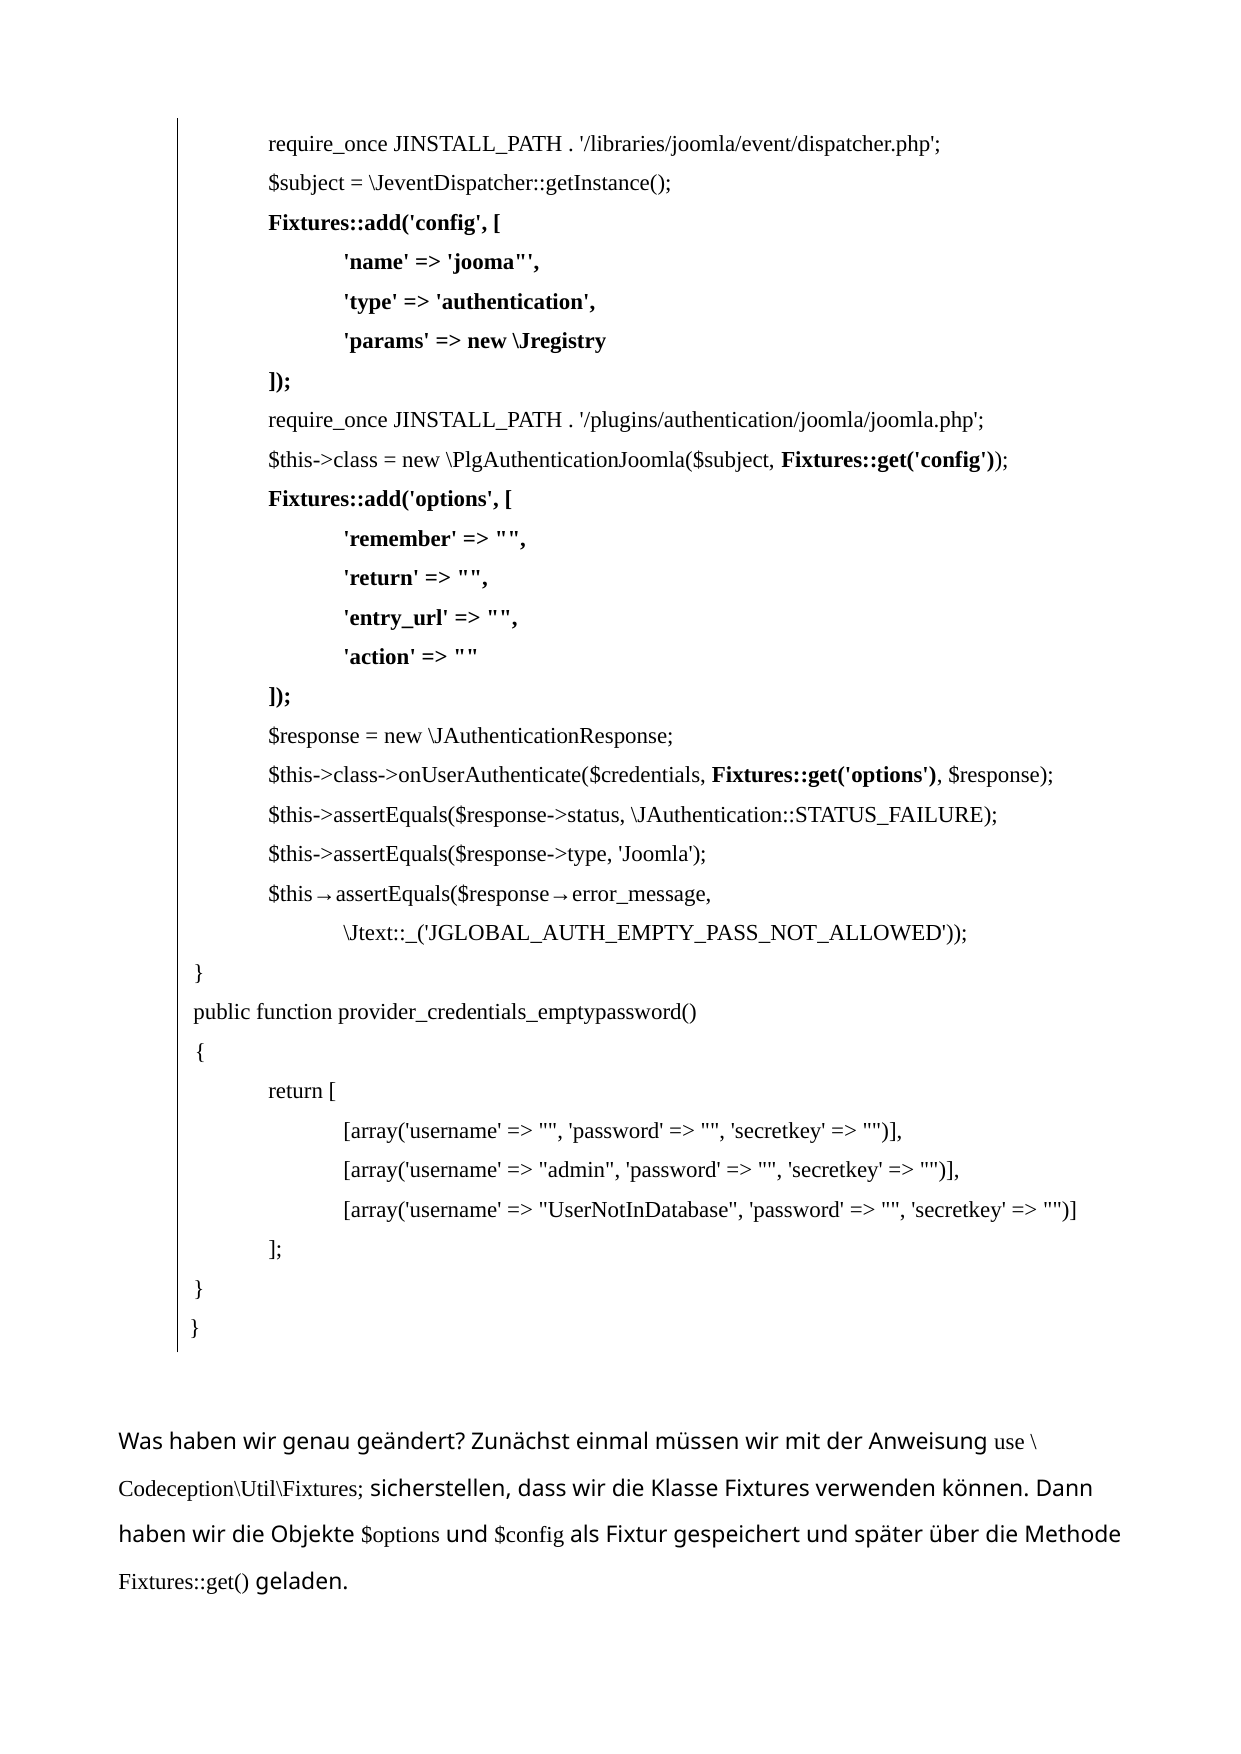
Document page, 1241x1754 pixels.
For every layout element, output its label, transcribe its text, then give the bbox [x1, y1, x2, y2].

text Was haben wir genau geändert? Zunächst einmal müssen wir mit der Anweisung use \Codeception\Util\Fixtures; sicherstellen, dass wir die Klasse Fixtures verwenden können. Dann haben wir die Objekte $options und $config als Fixtur gespeichert und später über die Methode Fixtures::get() geladen. [118, 1424, 1122, 1596]
text require_once JINSTALL_PATH . '/libraries/joomla/event/dispatcher.php'; $subject = \JeventDispatcher::getInstance(); Fixtures::add('config', [ 'name' => 'jooma"', 'type' => 'authentication', 'params' => new \Jregistry ]); require_once JINSTALL_PATH . '/plugins/authentication/joomla/joomla.php'; $this->class = new \PlgAuthenticationJoomla($subject, Fixtures::get('config')); Fixtures::add('options', [ 'remember' => "", 'return' => "", 'entry_url' => "", 'action' => "" ]); $response = new \JAuthenticationResponse; $this->class->onUserAuthenticate($credentials, Fixtures::get('options'), $response); $this->assertEquals($response->status, \JAuthentication::STATUS_FAILURE); $this->assertEquals($response->type, 'Joomla'); $this→assertEquals($response→error_message, \Jtext::_('JGLOBAL_AUTH_EMPTY_PASS_NOT_ALLOWED')); } public function provider_credentials_emptypassword() { return [ [array('username' => "", 'password' => "", 'secretkey' => "")], [array('username' => "admin", 'password' => "", 'secretkey' => "")], [array('username' => "UserNotInDatabase", 'password' => "", 'secretkey' => "")] ]; } } [178, 118, 1122, 1352]
